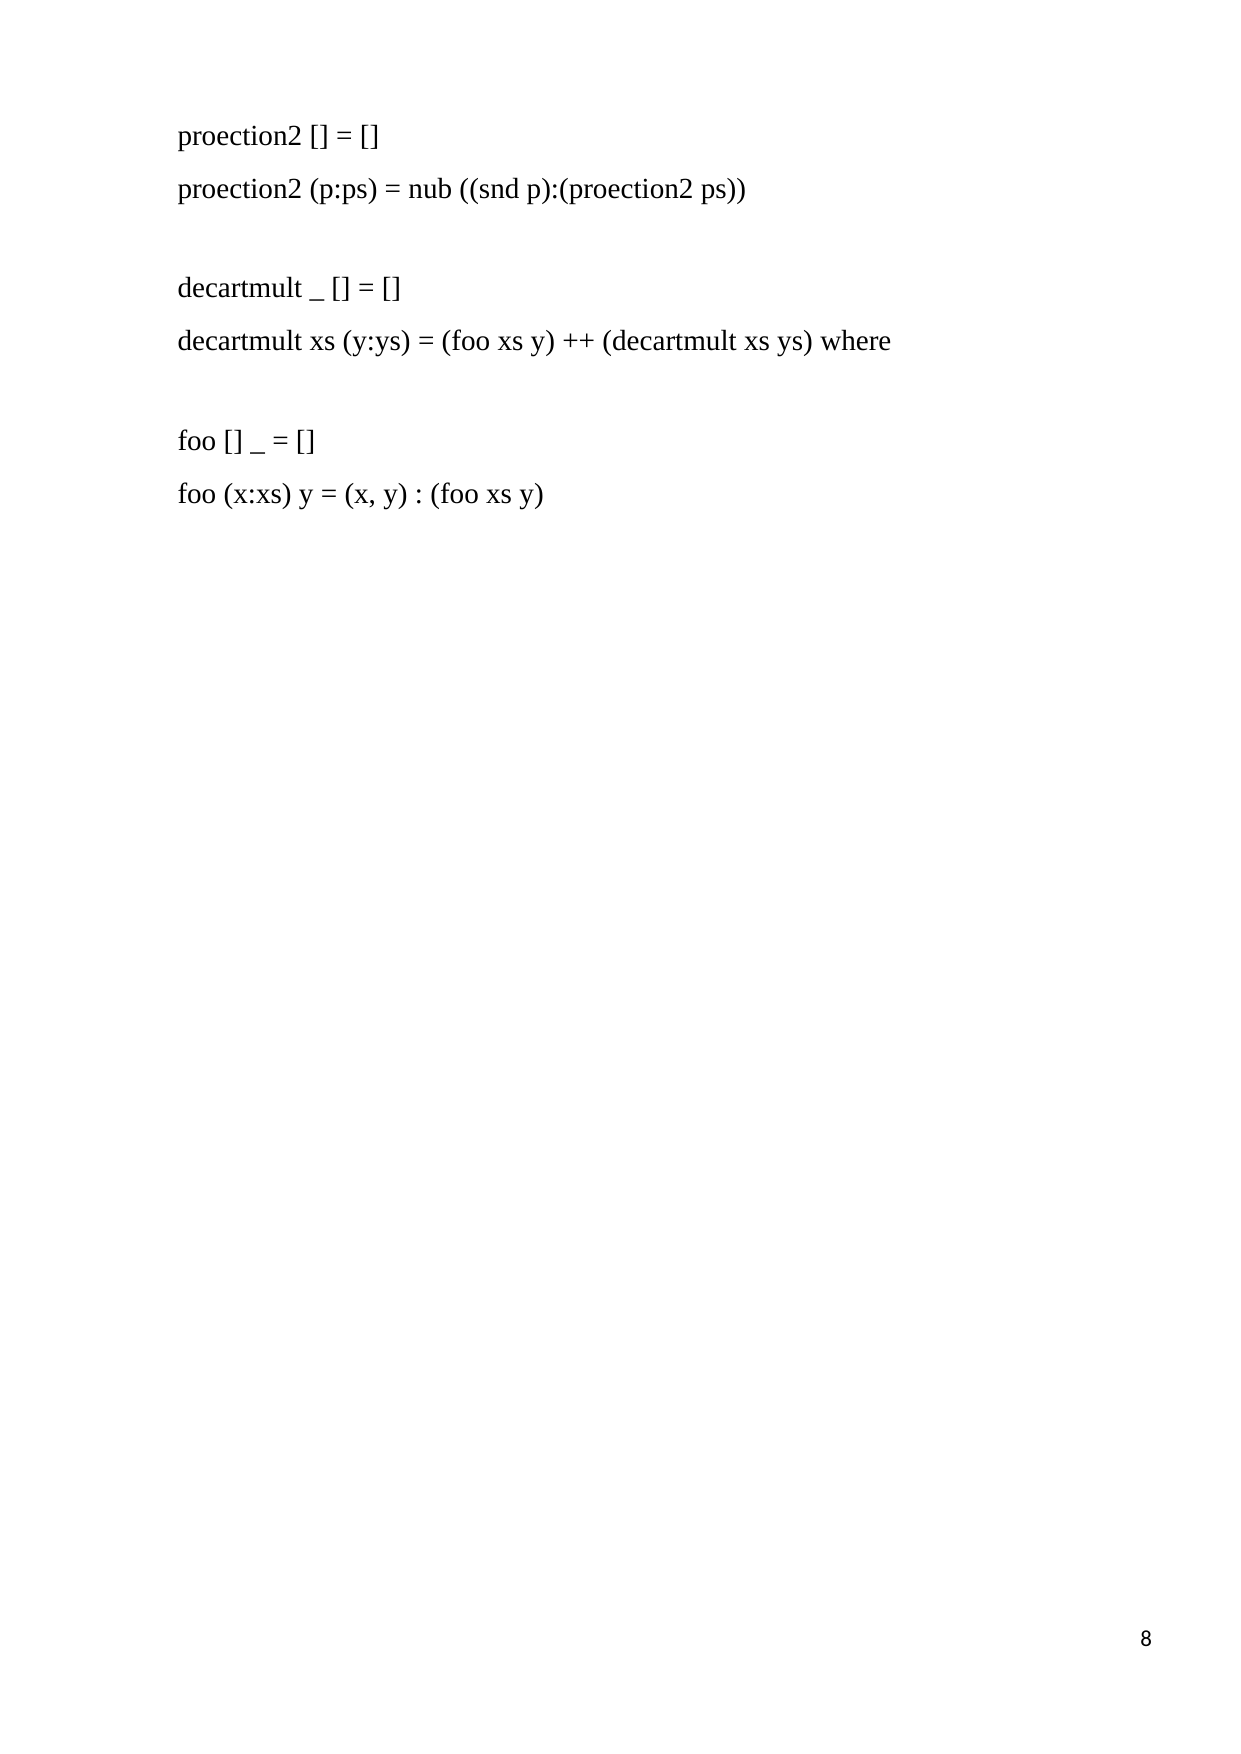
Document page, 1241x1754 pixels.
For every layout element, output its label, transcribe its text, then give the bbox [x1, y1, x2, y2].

text proection2 (p:ps) = nub ((snd p):(proection2 ps)) [177, 171, 1152, 204]
text foo [] _ = [] [177, 423, 1152, 457]
text decartmult xs (y:ys) = (foo xs y) ++ (decartmult xs ys) where [177, 323, 1152, 357]
text foo (x:xs) y = (x, y) : (foo xs y) [177, 476, 1152, 509]
text decartmult _ [] = [] [177, 271, 1152, 304]
text proection2 [] = [] [177, 118, 1152, 152]
